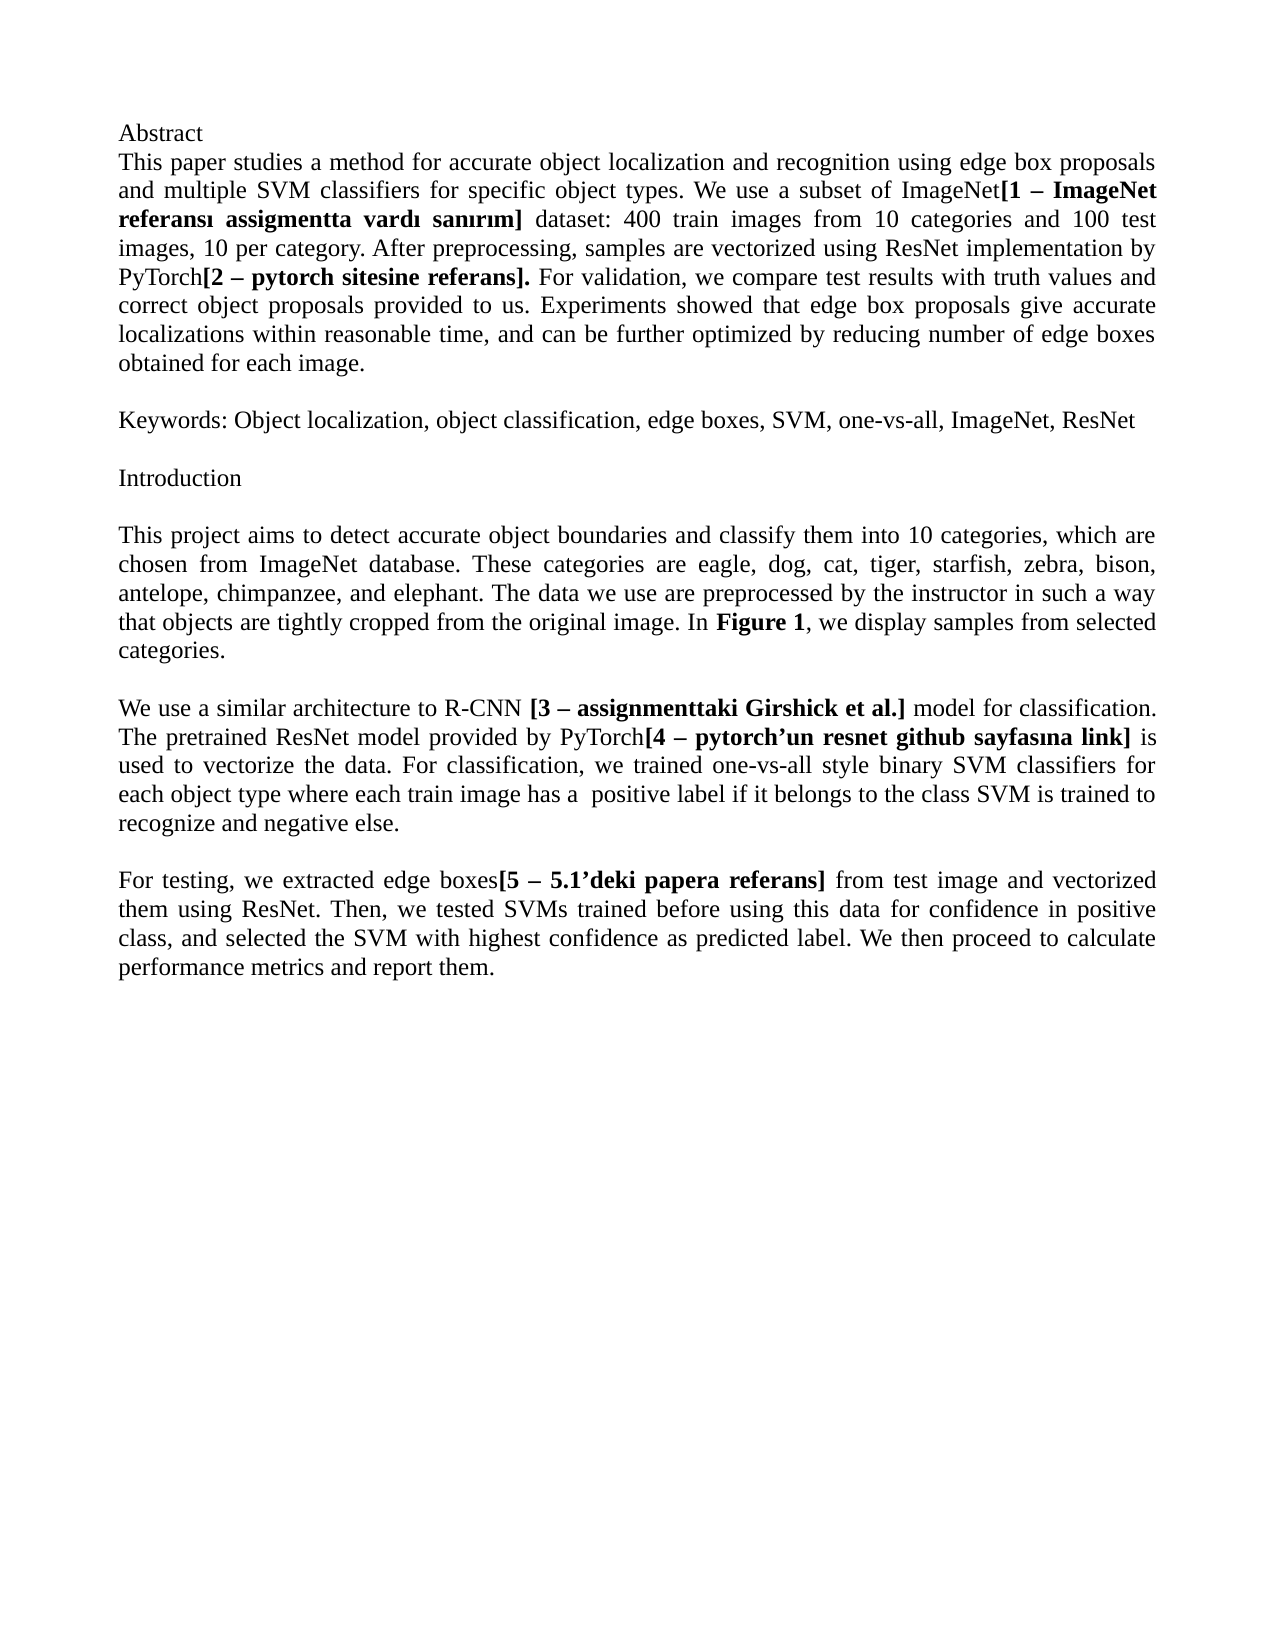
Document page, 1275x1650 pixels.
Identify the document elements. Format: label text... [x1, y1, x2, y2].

text For testing, we extracted edge boxes[5 – 5.1’deki papera referans] from test image and vectorized them using ResNet. Then, we tested SVMs trained before using this data for confidence in positive class, and selected the SVM with highest confidence as predicted label. We then proceed to calculate performance metrics and report them. [118, 866, 1157, 981]
text Introduction [118, 463, 1157, 492]
text We use a similar architecture to R-CNN [3 – assignmenttaki Girshick et al.] model for classification. The pretrained ResNet model provided by PyTorch[4 – pytorch’un resnet github sayfasına link] is used to vectorize the data. For classification, we trained one-vs-all style binary SVM classifiers for each object type where each train image has a positive label if it belongs to the class SVM is trained to recognize and negative else. [118, 693, 1157, 837]
text Keywords: Object localization, object classification, edge boxes, SVM, one-vs-all, ImageNet, ResNet [118, 406, 1157, 434]
text This paper studies a method for accurate object localization and recognition using edge box proposals and multiple SVM classifiers for specific object types. We use a subset of ImageNet[1 – ImageNet referansı assigmentta vardı sanırım] dataset: 400 train images from 10 categories and 100 test images, 10 per category. After preprocessing, samples are vectorized using ResNet implementation by PyTorch[2 – pytorch sitesine referans]. For validation, we compare test results with truth values and correct object proposals provided to us. Experiments showed that edge box proposals give accurate localizations within reasonable time, and can be further optimized by reducing number of edge boxes obtained for each image. [118, 147, 1157, 377]
text This project aims to detect accurate object boundaries and classify them into 10 categories, which are chosen from ImageNet database. These categories are eagle, dog, cat, tiger, starfish, zebra, bison, antelope, chimpanzee, and elephant. The data we use are preprocessed by the instructor in such a way that objects are tightly cropped from the original image. In Figure 1, we display samples from selected categories. [118, 521, 1157, 664]
text Abstract [118, 118, 1157, 147]
